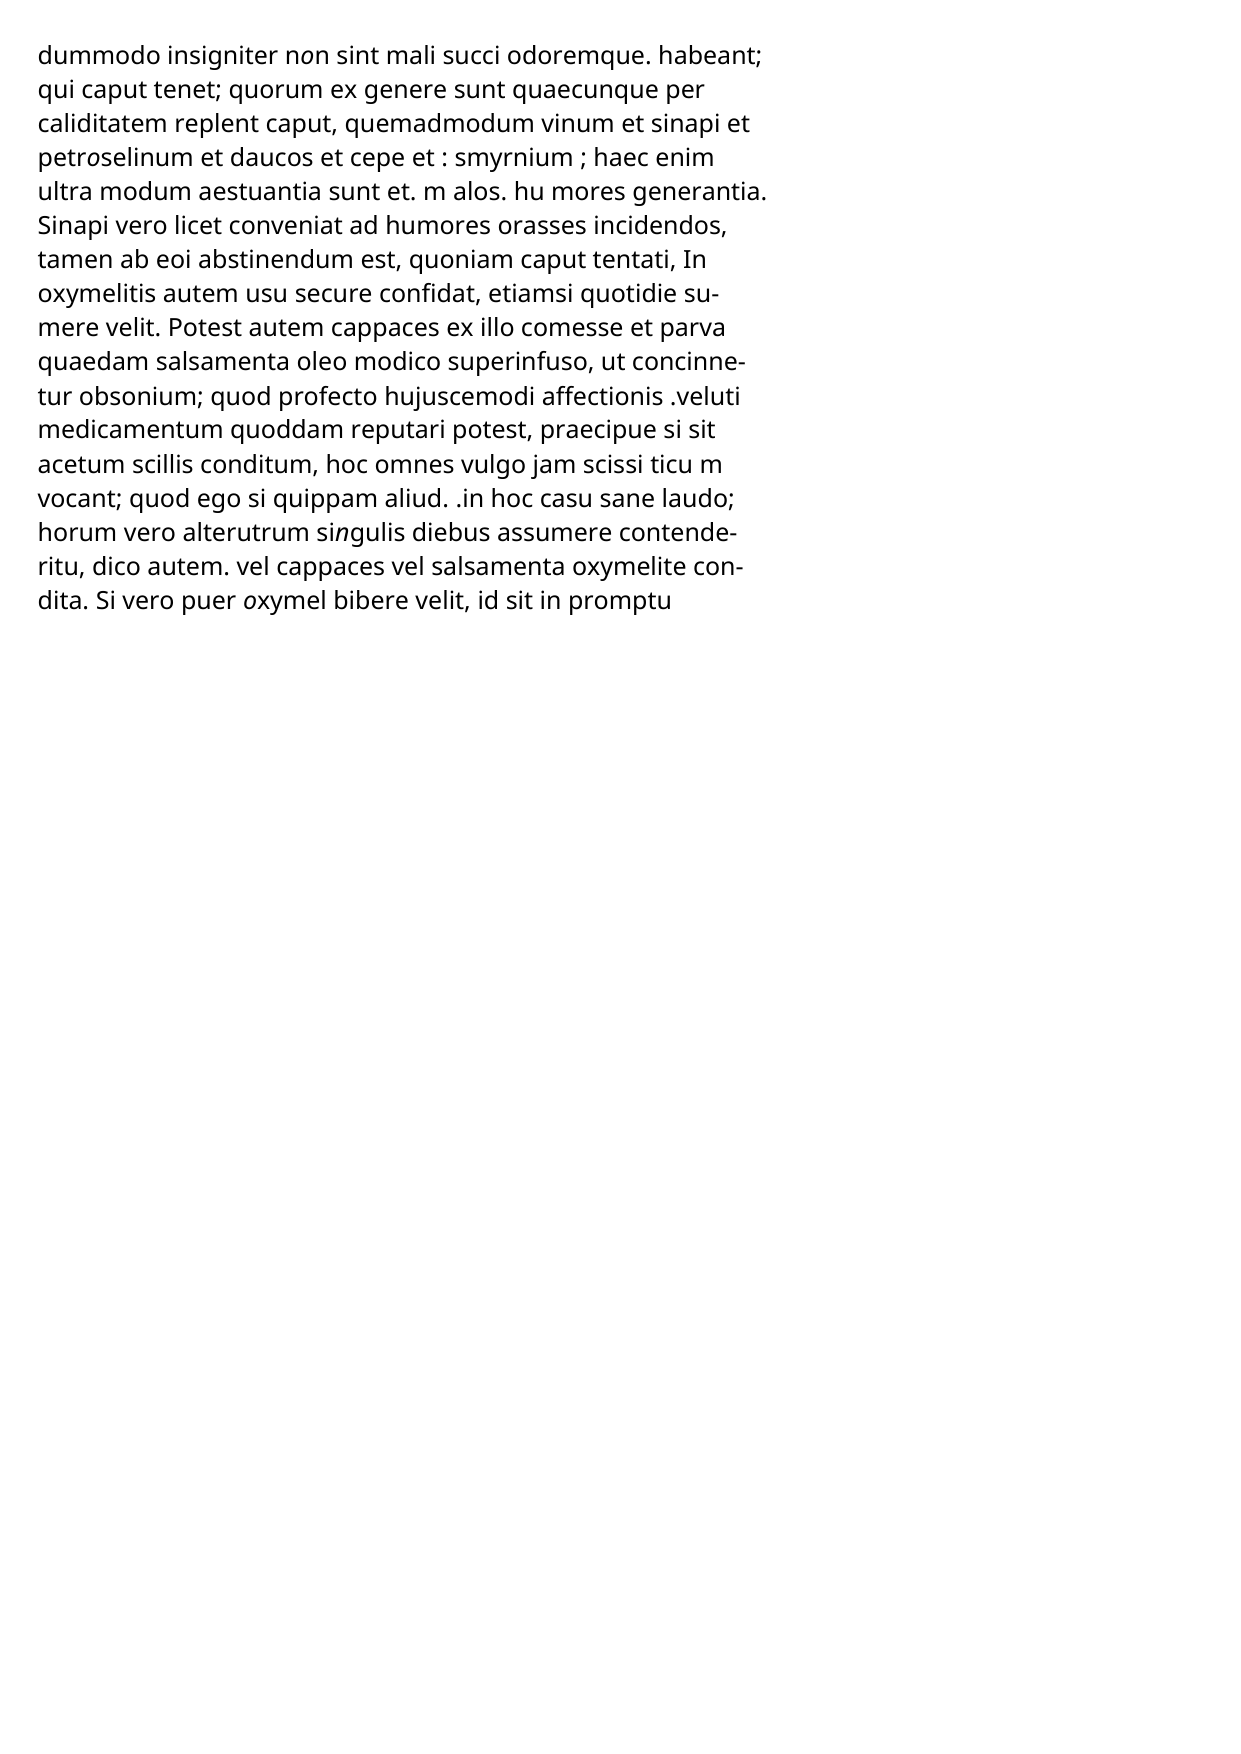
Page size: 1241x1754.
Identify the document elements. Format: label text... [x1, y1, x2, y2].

text dummodo insigniter non sint mali succi odoremque. habeant; qui caput tenet; quorum ex genere sunt quaecunque per caliditatem replent caput, quemadmodum vinum et sinapi et petroselinum et daucos et cepe et : smyrnium ; haec enim ultra modum aestuantia sunt et. m alos. hu mores generantia. Sinapi vero licet conveniat ad humores orasses incidendos, tamen ab eoi abstinendum est, quoniam caput tentati, In oxymelitis autem usu secure confidat, etiamsi quotidie su- mere velit. Potest autem cappaces ex illo comesse et parva quaedam salsamenta oleo modico superinfuso, ut concinne- tur obsonium; quod profecto hujuscemodi affectionis .veluti medicamentum quoddam reputari potest, praecipue si sit acetum scillis conditum, hoc omnes vulgo jam scissi ticu m vocant; quod ego si quippam aliud. .in hoc casu sane laudo; horum vero alterutrum singulis diebus assumere contende- ritu, dico autem. vel cappaces vel salsamenta oxymelite con- dita. Si vero puer oxymel bibere velit, id sit in promptu [37, 37, 1203, 617]
